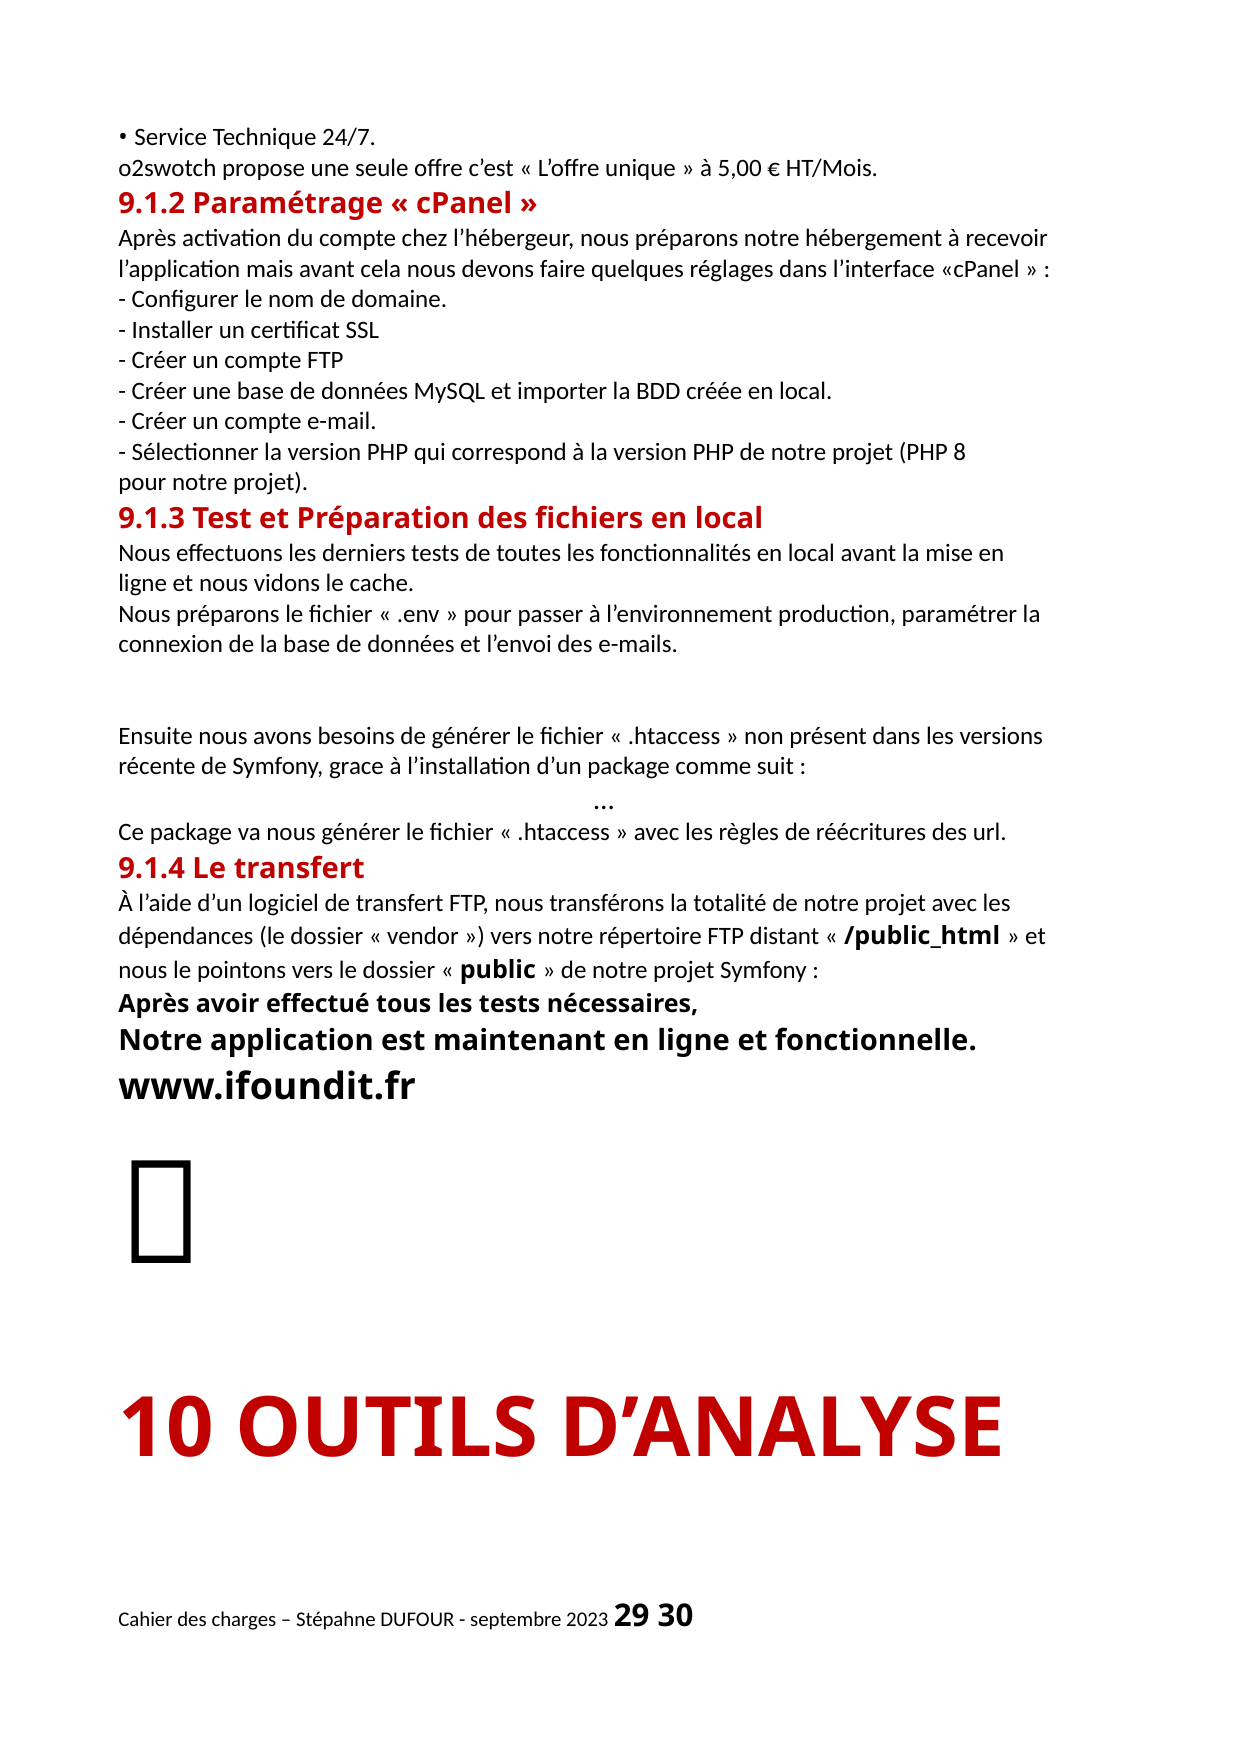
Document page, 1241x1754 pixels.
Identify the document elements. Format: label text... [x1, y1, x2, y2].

text - Configurer le nom de domaine. [118, 283, 1122, 314]
text • Service Technique 24/7. [118, 118, 1122, 152]
text Ensuite nous avons besoins de générer le fichier « .htaccess » non présent dans les versions [118, 720, 1122, 750]
text À l’aide d’un logiciel de transfert FTP, nous transférons la totalité de notre projet avec les [118, 887, 1122, 917]
text composer require symfony/apache-pack… [118, 781, 1122, 817]
text 9.1.2 Paramétrage « cPanel » [118, 183, 1122, 222]
text Nous préparons le fichier « .env » pour passer à l’environnement production, paramétrer la [118, 598, 1122, 628]
text l’application mais avant cela nous devons faire quelques réglages dans l’interface «cPanel » : [118, 253, 1122, 283]
text 85 [118, 1306, 1122, 1342]
text o2swotch propose une seule offre c’est « L’offre unique » à 5,00 € HT/Mois. [118, 152, 1122, 183]
text nous le pointons vers le dossier « public » de notre projet Symfony : [118, 951, 1122, 985]
text - Créer un compte FTP [118, 344, 1122, 375]
text - Créer une base de données MySQL et importer la BDD créée en local. [118, 375, 1122, 406]
text 9.1.4 Le transfert [118, 847, 1122, 887]
text Après activation du compte chez l’hébergeur, nous préparons notre hébergement à recevoir [118, 222, 1122, 253]
text pour notre projet). [118, 467, 1122, 497]
text 84 [118, 659, 1122, 694]
text www.ifoundit.fr [118, 1059, 1122, 1110]
text Notre application est maintenant en ligne et fonctionnelle. [118, 1019, 1122, 1059]
text - Créer un compte e-mail. [118, 406, 1122, 436]
text - Installer un certificat SSL [118, 314, 1122, 344]
text 10 OUTILS D’ANALYSE [118, 1367, 1122, 1481]
text 9.1.3 Test et Préparation des fichiers en local [118, 497, 1122, 537]
text dépendances (le dossier « vendor ») vers notre répertoire FTP distant « /public_html » et [118, 917, 1122, 951]
text Nous effectuons les derniers tests de toutes les fonctionnalités en local avant la mise en [118, 537, 1122, 567]
text récente de Symfony, grace à l’installation d’un package comme suit : [118, 750, 1122, 781]
text - Sélectionner la version PHP qui correspond à la version PHP de notre projet (PHP 8 [118, 436, 1122, 467]
text Après avoir effectué tous les tests nécessaires, [118, 985, 1122, 1019]
text ligne et nous vidons le cache. [118, 567, 1122, 598]
text connexion de la base de données et l’envoi des e-mails. [118, 628, 1122, 659]
text 🎉 [118, 1110, 1122, 1306]
text Ce package va nous générer le fichier « .htaccess » avec les règles de réécritures des url. [118, 817, 1122, 847]
